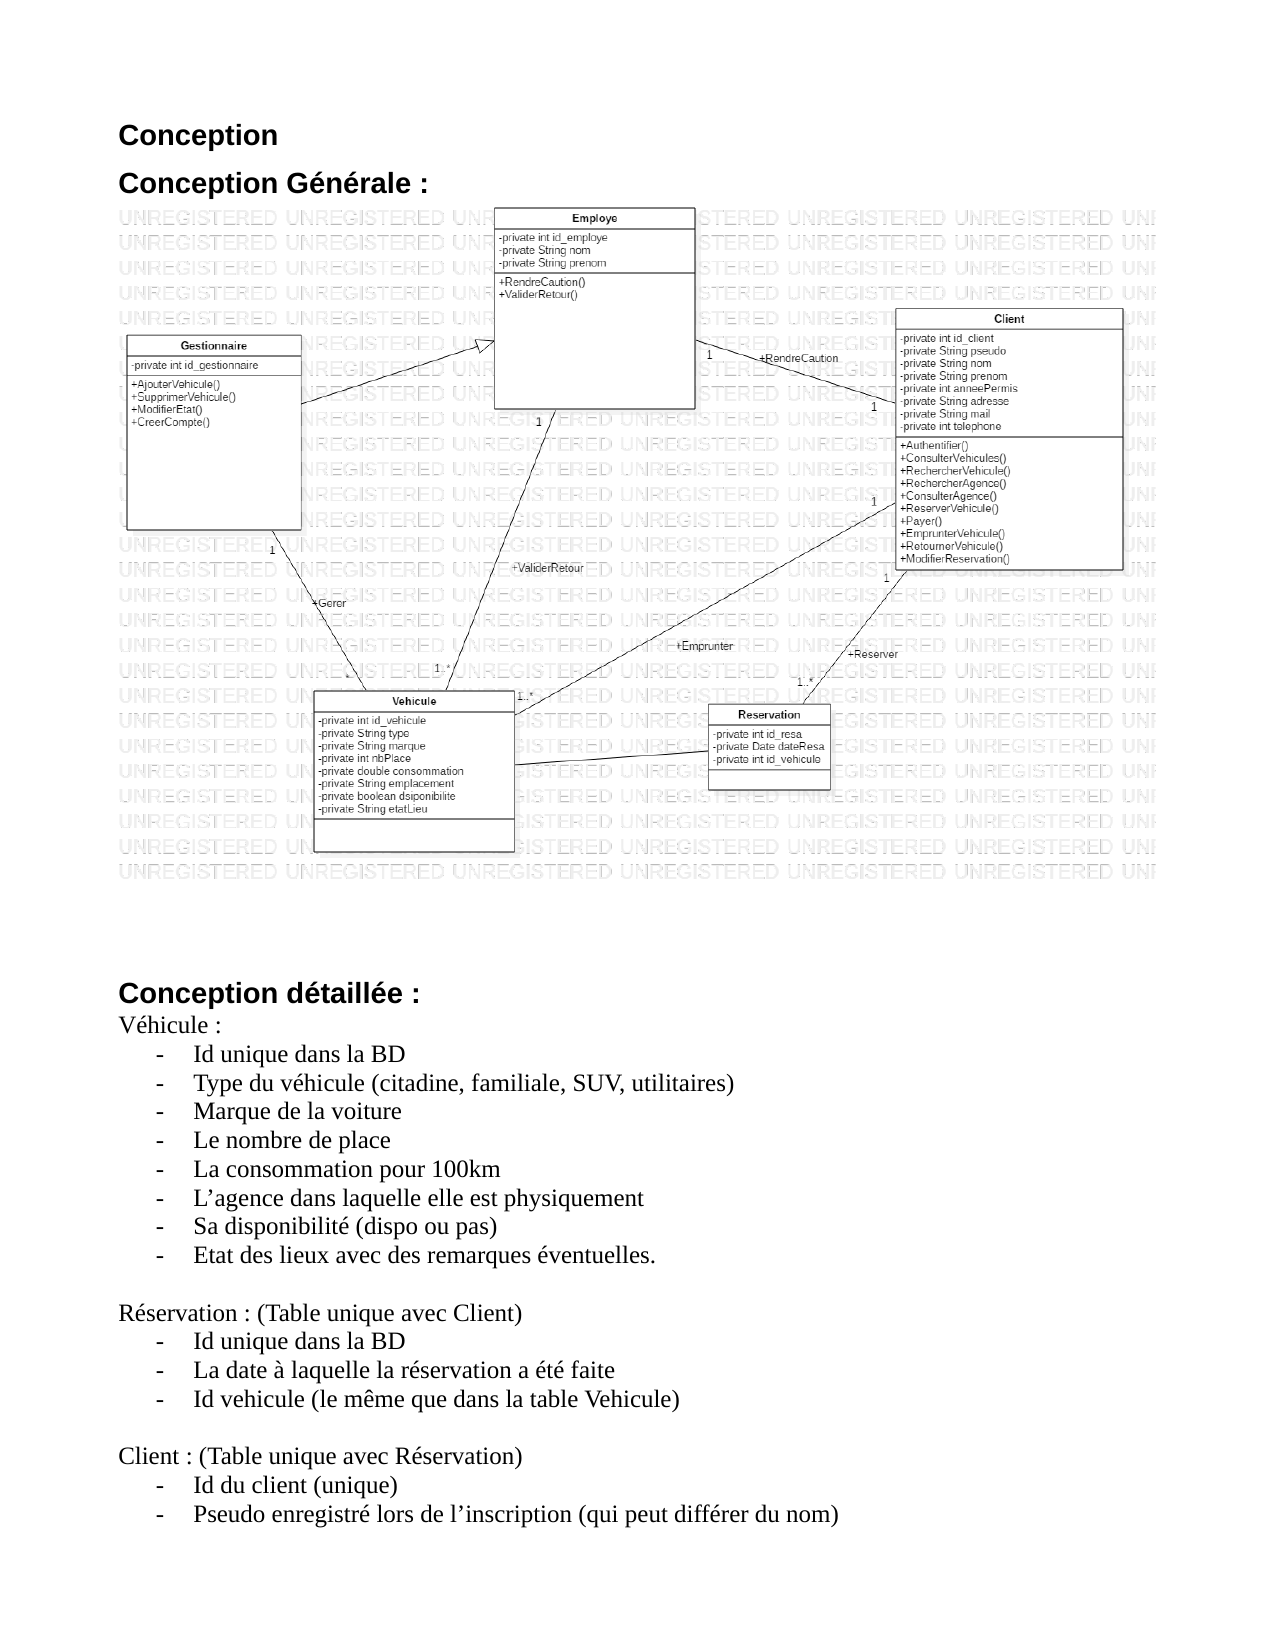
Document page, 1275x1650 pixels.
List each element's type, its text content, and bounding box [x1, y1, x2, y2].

text Véhicule : [118, 1010, 1157, 1039]
list Pseudo enregistré lors de l’inscription (qui peut différer du nom) [156, 1499, 1157, 1528]
list L’agence dans laquelle elle est physiquement [156, 1183, 1157, 1211]
text Client : (Table unique avec Réservation) [118, 1441, 1157, 1470]
list Type du véhicule (citadine, familiale, SUV, utilitaires) [156, 1068, 1157, 1096]
list Id unique dans la BD [156, 1326, 1157, 1355]
subtitle Conception Générale : [118, 166, 1157, 200]
text Réservation : (Table unique avec Client) [118, 1298, 1157, 1326]
list Id unique dans la BD [156, 1039, 1157, 1068]
list Sa disponibilité (dispo ou pas) [156, 1211, 1157, 1240]
list La date à laquelle la réservation a été faite [156, 1355, 1157, 1384]
list La consommation pour 100km [156, 1154, 1157, 1183]
list Id du client (unique) [156, 1470, 1157, 1499]
list Le nombre de place [156, 1125, 1157, 1154]
subtitle Conception [118, 118, 1157, 152]
subtitle Conception détaillée : [118, 977, 1157, 1010]
list Marque de la voiture [156, 1096, 1157, 1125]
list Id vehicule (le même que dans la table Vehicule) [156, 1384, 1157, 1413]
list Etat des lieux avec des remarques éventuelles. [156, 1240, 1157, 1269]
